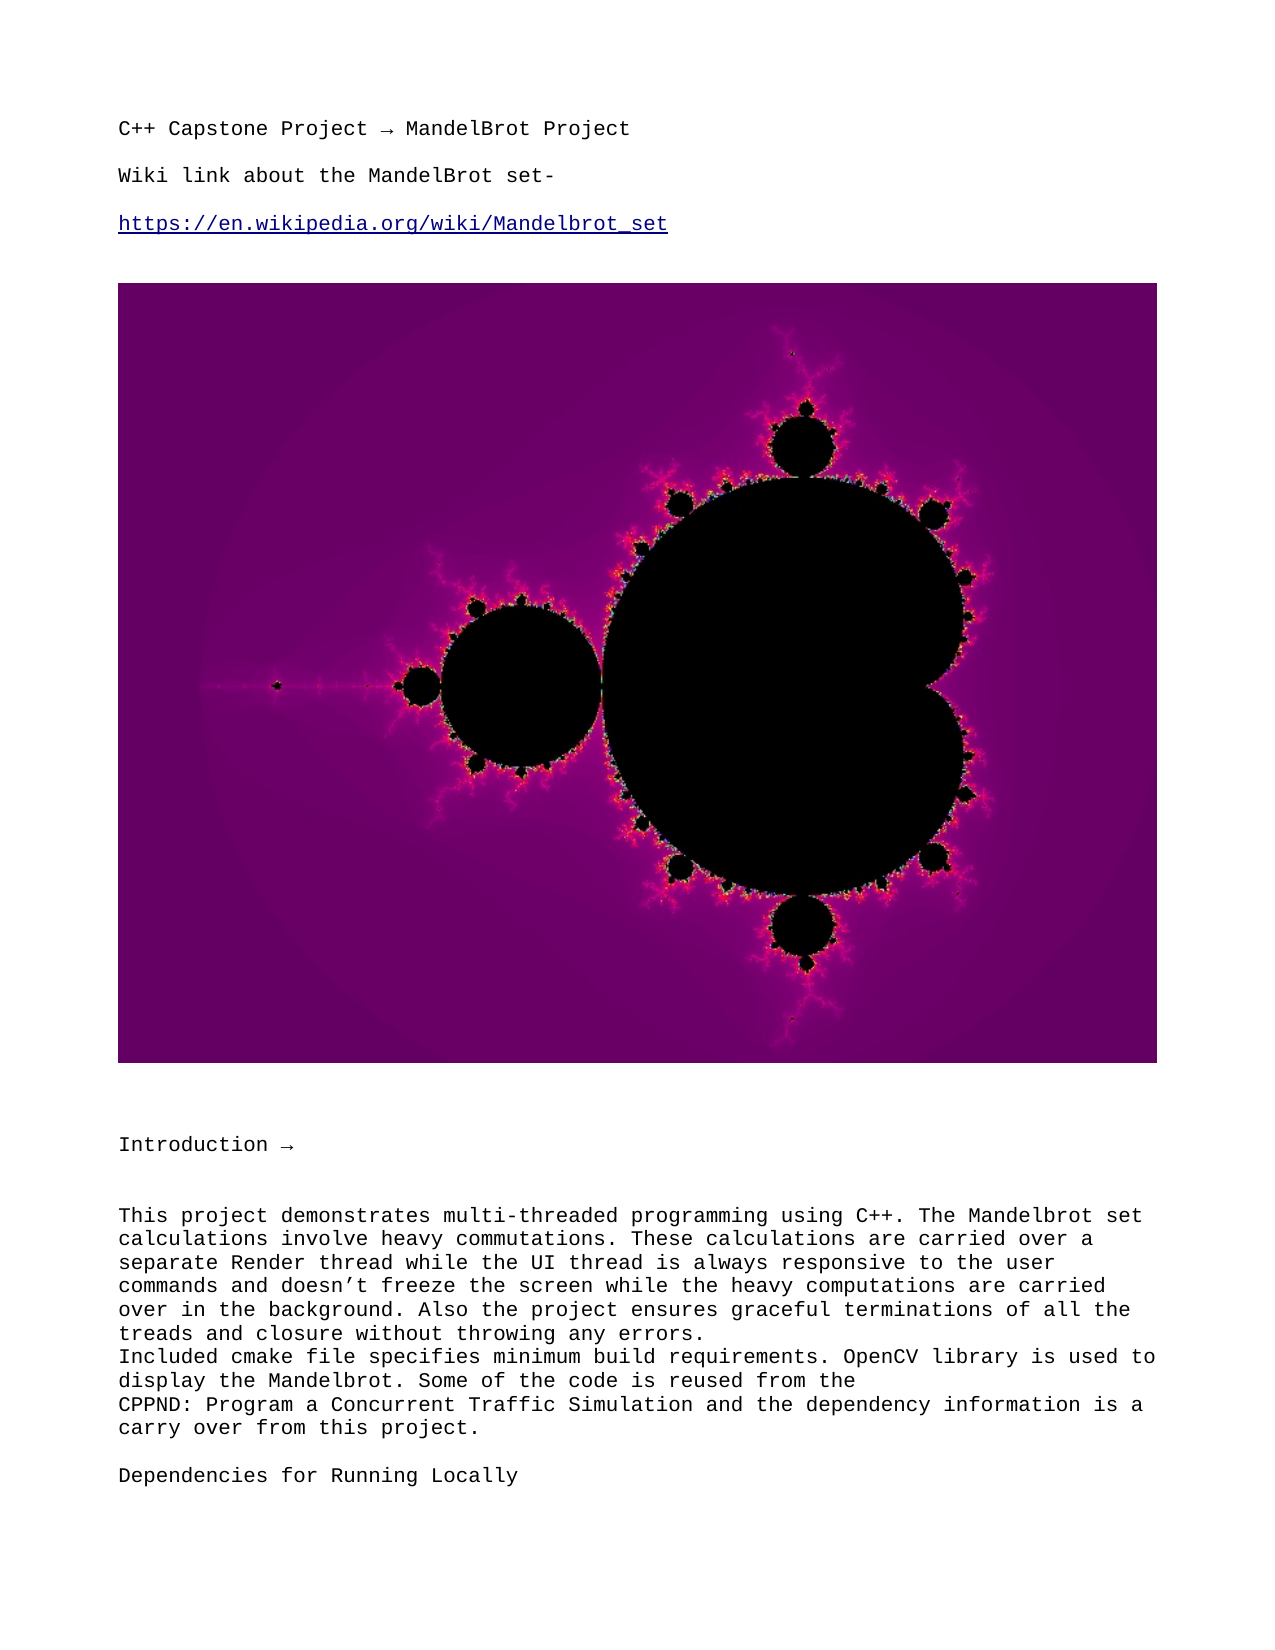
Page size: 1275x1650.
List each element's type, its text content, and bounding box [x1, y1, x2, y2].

text C++ Capstone Project → MandelBrot Project [118, 118, 1157, 142]
text Introduction → [118, 1134, 1157, 1157]
text Dependencies for Running Locally [118, 1465, 1157, 1488]
picture [118, 283, 1157, 1063]
text CPPND: Program a Concurrent Traffic Simulation and the dependency information is a carry over from this project. [118, 1394, 1157, 1441]
text This project demonstrates multi-threaded programming using C++. The Mandelbrot set calculations involve heavy commutations. These calculations are carried over a separate Render thread while the UI thread is always responsive to the user commands and doesn’t freeze the screen while the heavy computations are carried over in the background. Also the project ensures graceful terminations of all the treads and closure without throwing any errors. [118, 1204, 1157, 1346]
text Wiki link about the MandelBrot set- [118, 165, 1157, 189]
text https://en.wikipedia.org/wiki/Mandelbrot_set [118, 213, 1157, 236]
text Included cmake file specifies minimum build requirements. OpenCV library is used to display the Mandelbrot. Some of the code is reused from the [118, 1346, 1157, 1394]
